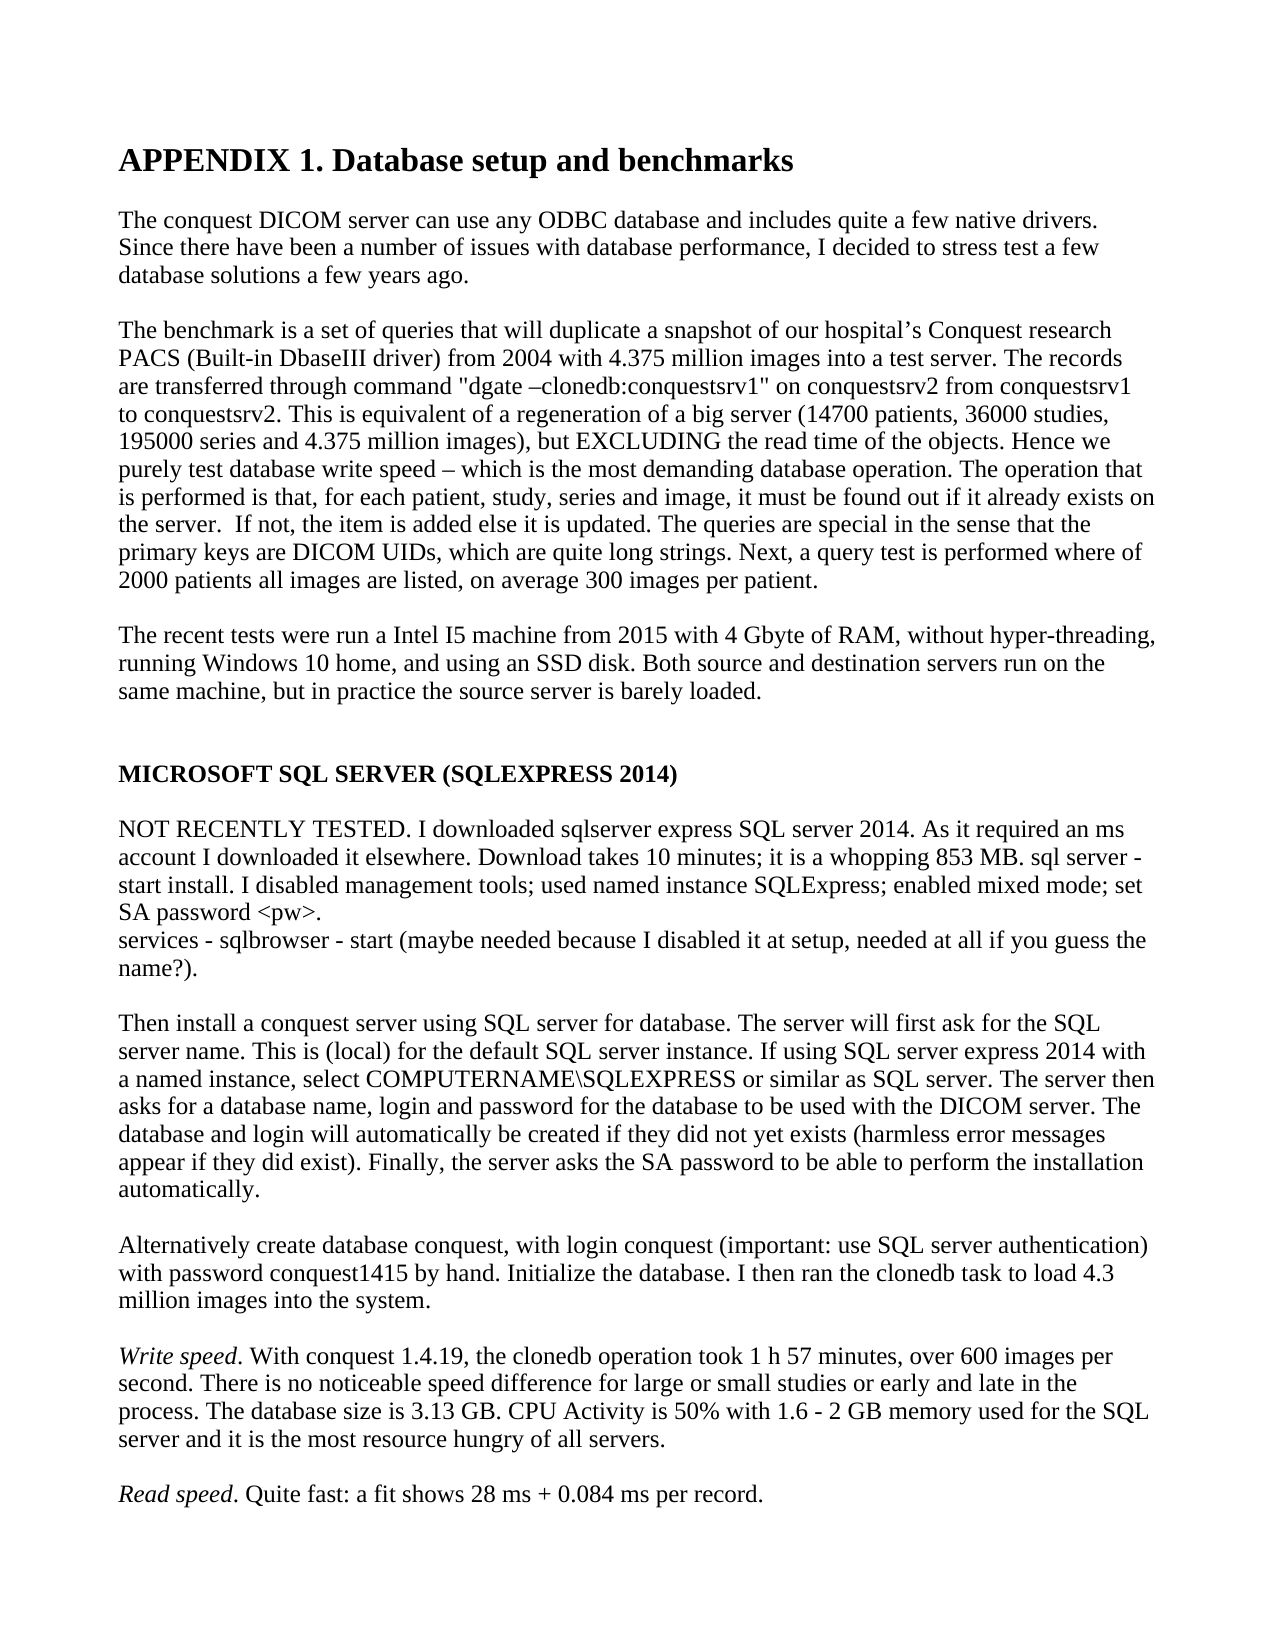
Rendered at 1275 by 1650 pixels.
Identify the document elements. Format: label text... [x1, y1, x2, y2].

text The recent tests were run a Intel I5 machine from 2015 with 4 Gbyte of RAM, without hyper-threading, running Windows 10 home, and using an SSD disk. Both source and destination servers run on the same machine, but in practice the source server is barely loaded. [118, 621, 1157, 704]
text The conquest DICOM server can use any ODBC database and includes quite a few native drivers. Since there have been a number of issues with database performance, I decided to stress test a few database solutions a few years ago. [118, 206, 1157, 289]
text NOT RECENTLY TESTED. I downloaded sqlserver express SQL server 2014. As it required an ms account I downloaded it elsewhere. Download takes 10 minutes; it is a whopping 853 MB. sql server - start install. I disabled management tools; used named instance SQLExpress; enabled mixed mode; set SA password <pw>. [118, 815, 1157, 926]
text Read speed. Quite fast: a fit shows 28 ms + 0.084 ms per record. [118, 1480, 1157, 1508]
text APPENDIX 1. Database setup and benchmarks [118, 141, 1157, 178]
text The benchmark is a set of queries that will duplicate a snapshot of our hospital’s Conquest research PACS (Built-in DbaseIII driver) from 2004 with 4.375 million images into a test server. The records are transferred through command "dgate –clonedb:conquestsrv1" on conquestsrv2 from conquestsrv1 to conquestsrv2. This is equivalent of a regeneration of a big server (14700 patients, 36000 studies, 195000 series and 4.375 million images), but EXCLUDING the read time of the objects. Hence we purely test database write speed – which is the most demanding database operation. The operation that is performed is that, for each patient, study, series and image, it must be found out if it already exists on the server. If not, the item is added else it is updated. The queries are special in the sense that the primary keys are DICOM UIDs, which are quite long strings. Next, a query test is performed where of 2000 patients all images are listed, on average 300 images per patient. [118, 317, 1157, 594]
text Write speed. With conquest 1.4.19, the clonedb operation took 1 h 57 minutes, over 600 images per second. There is no noticeable speed difference for large or small studies or early and late in the process. The database size is 3.13 GB. CPU Activity is 50% with 1.6 - 2 GB memory used for the SQL server and it is the most resource hungry of all servers. [118, 1342, 1157, 1453]
text Then install a conquest server using SQL server for database. The server will first ask for the SQL server name. This is (local) for the default SQL server instance. If using SQL server express 2014 with a named instance, select COMPUTERNAME\SQLEXPRESS or similar as SQL server. The server then asks for a database name, login and password for the database to be used with the DICOM server. The database and login will automatically be created if they did not yet exists (harmless error messages appear if they did exist). Finally, the server asks the SA password to be able to perform the installation automatically. [118, 1009, 1157, 1203]
text services - sqlbrowser - start (maybe needed because I disabled it at setup, needed at all if you guess the name?). [118, 926, 1157, 982]
text MICROSOFT SQL SERVER (SQLEXPRESS 2014) [118, 760, 1157, 788]
text Alternatively create database conquest, with login conquest (important: use SQL server authentication) with password conquest1415 by hand. Initialize the database. I then ran the clonedb task to load 4.3 million images into the system. [118, 1231, 1157, 1314]
